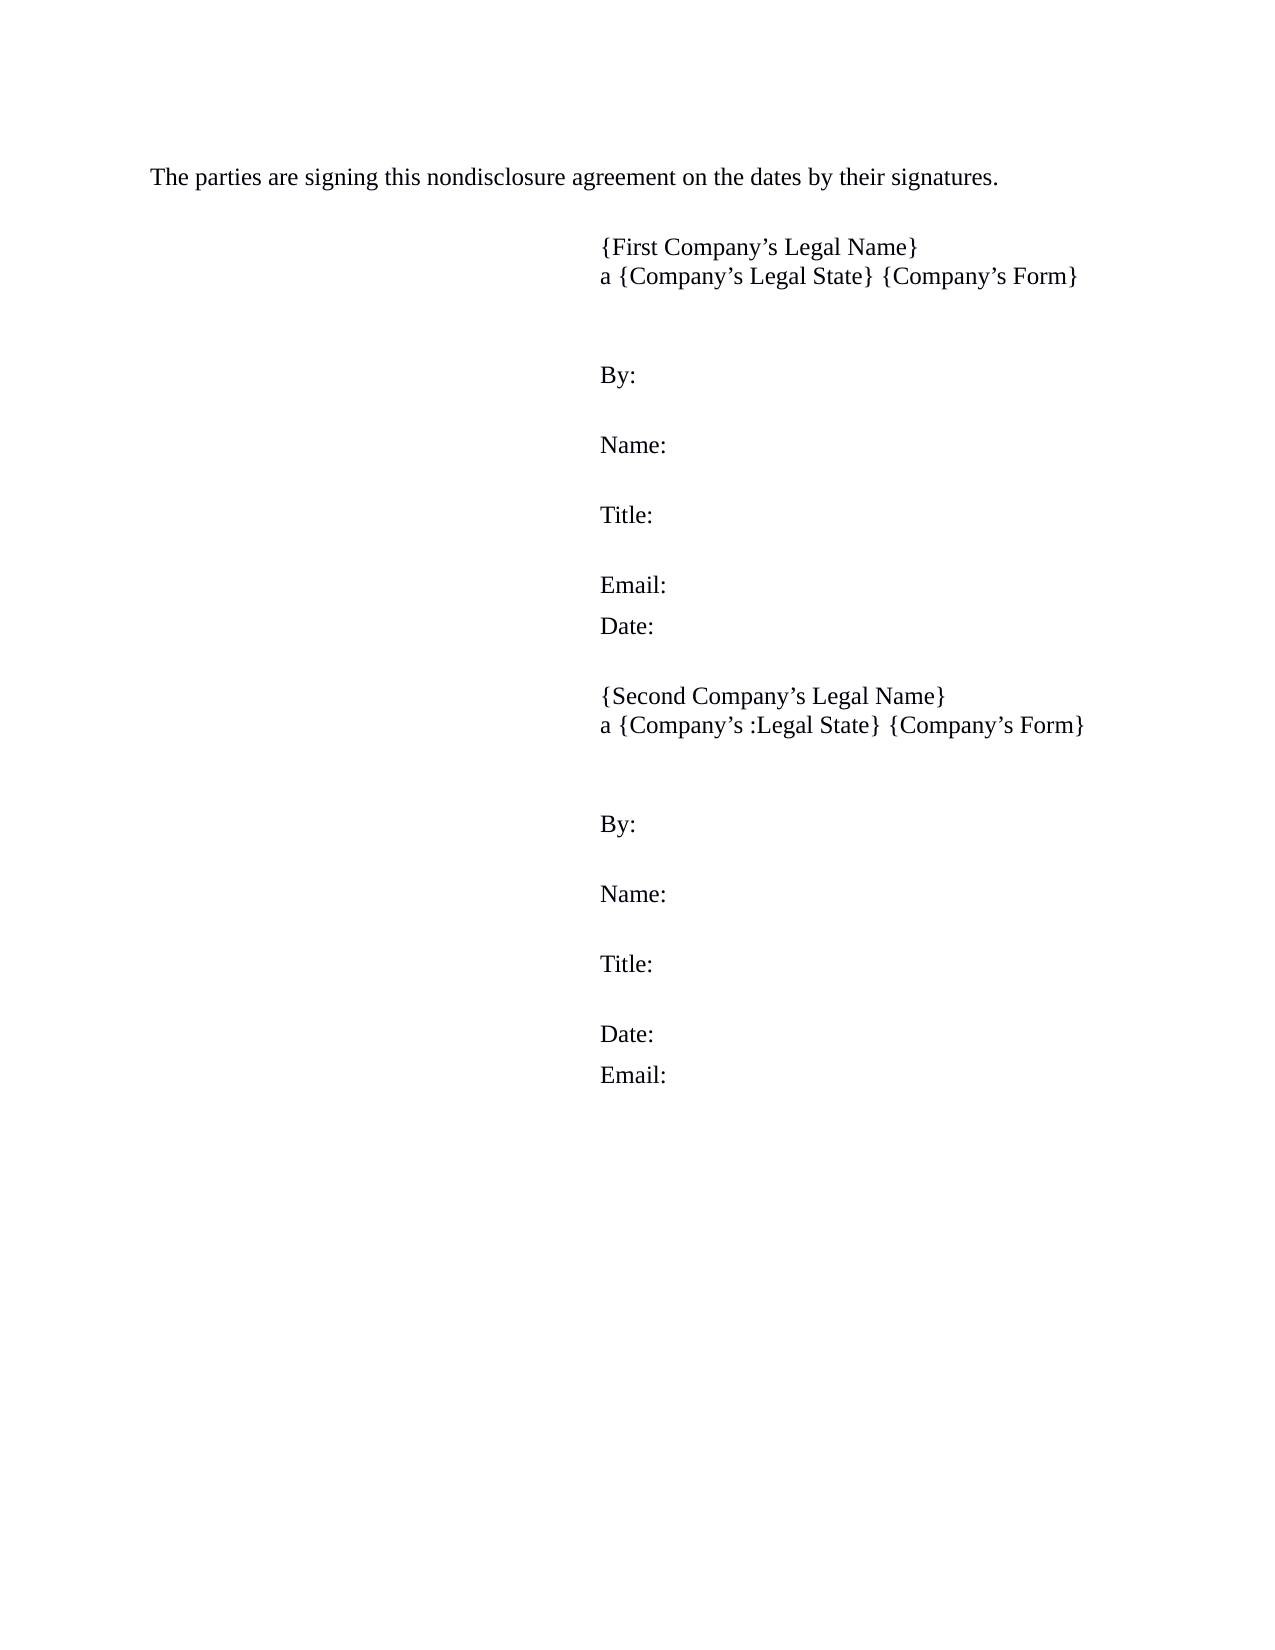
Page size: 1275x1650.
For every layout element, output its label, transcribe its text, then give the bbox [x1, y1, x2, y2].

text Title: [600, 949, 1125, 1006]
text Name: [600, 430, 1125, 487]
text Name: [600, 879, 1125, 936]
text Date: [600, 611, 1125, 640]
text Title: [600, 500, 1125, 557]
text {First Company’s Legal Name} a {Company’s Legal State} {Company’s Form} [600, 204, 1125, 290]
text The parties are signing this nondisclosure agreement on the dates by their signatures. [150, 162, 1125, 191]
text {Second Company’s Legal Name} a {Company’s :Legal State} {Company’s Form} [600, 652, 1125, 739]
text Email: [600, 1060, 1125, 1089]
text Date: [600, 1019, 1125, 1047]
text By: [600, 751, 1125, 866]
text By: [600, 302, 1125, 417]
text Email: [600, 570, 1125, 599]
